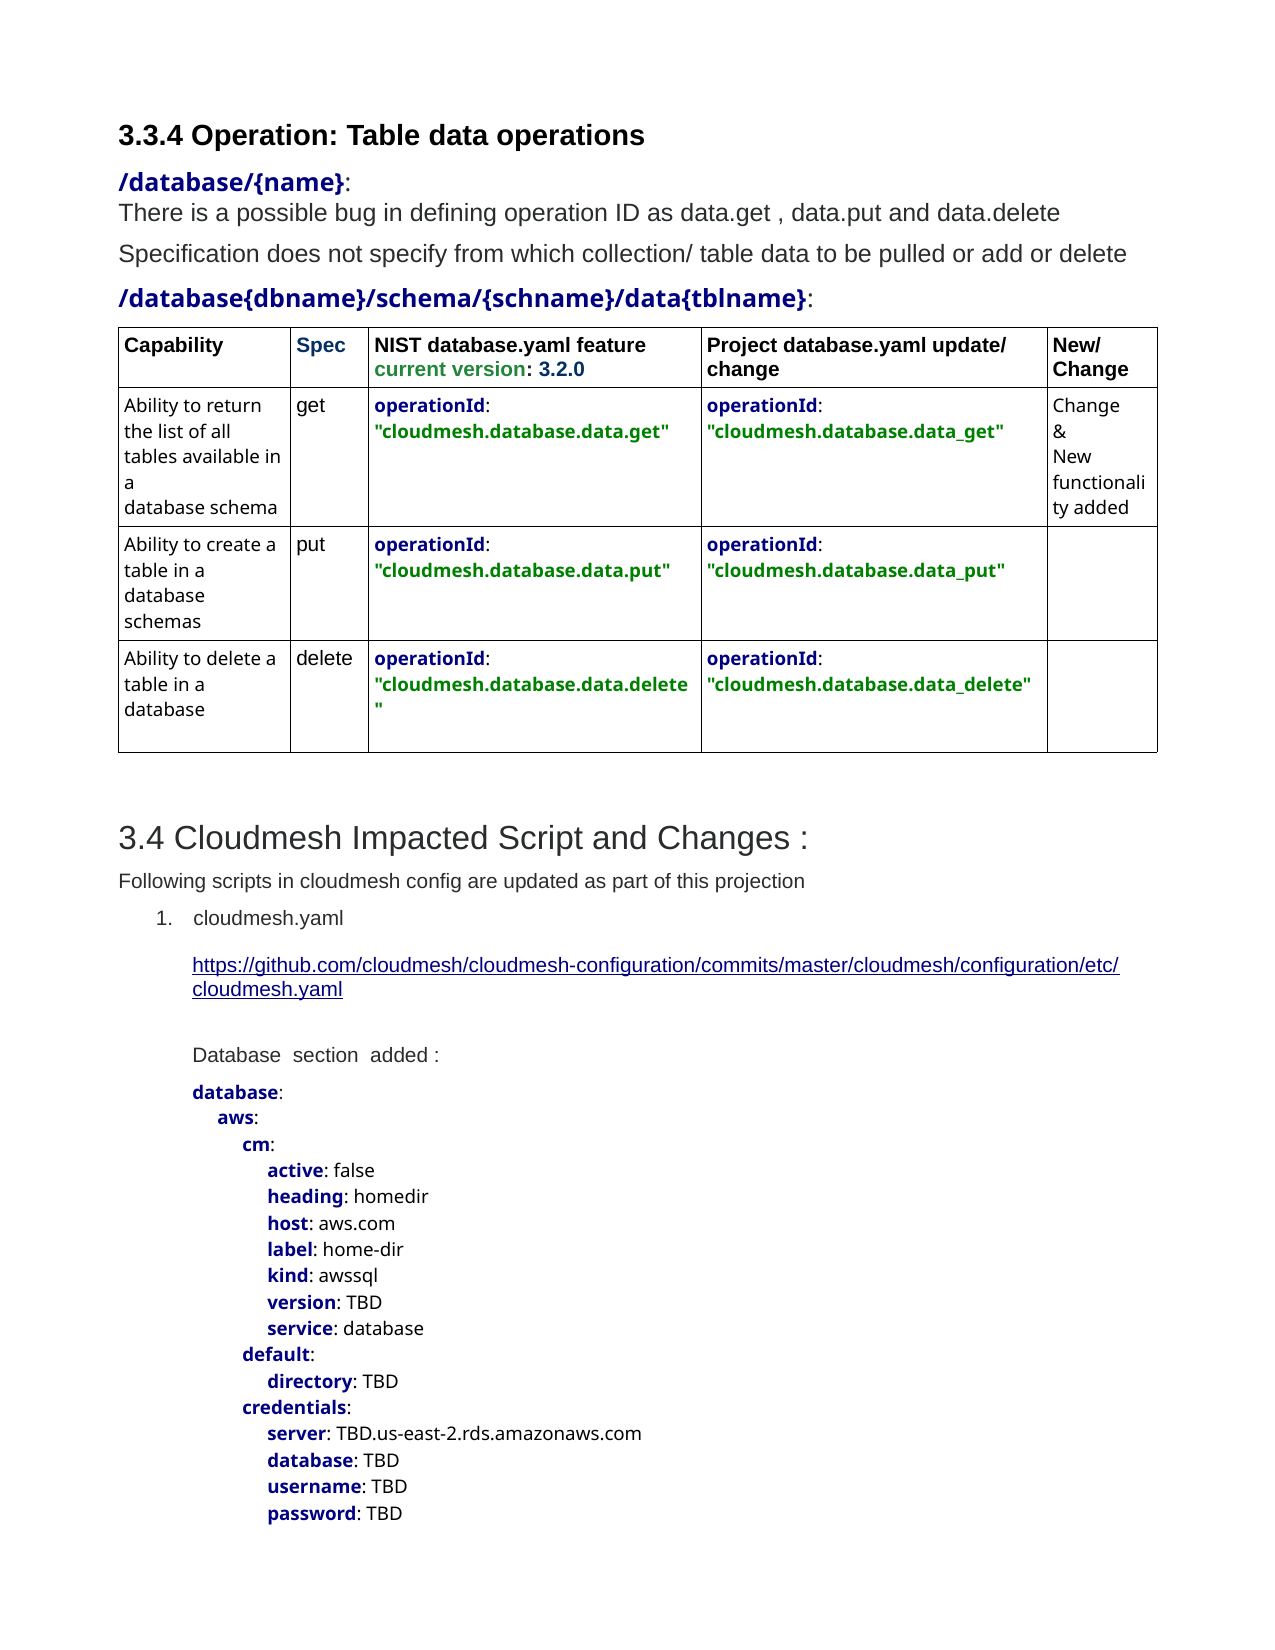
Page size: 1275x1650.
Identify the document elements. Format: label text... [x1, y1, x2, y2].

table_cell operationId: "cloudmesh.database.data_delete" [702, 641, 1047, 752]
table_cell operationId: "cloudmesh.database.data.get" [369, 388, 701, 526]
text kind: awssql [192, 1263, 1157, 1289]
text service: database [192, 1315, 1157, 1342]
table_cell Ability to return the list of all tables available in a database schema [119, 388, 290, 526]
text default: [192, 1342, 1157, 1368]
table_cell [1048, 527, 1157, 639]
subtitle 3.4 Cloudmesh Impacted Script and Changes : [118, 818, 1157, 856]
text database: TBD [192, 1447, 1157, 1473]
table_cell Change & New functionality added [1048, 388, 1157, 526]
table_cell operationId: "cloudmesh.database.data_put" [702, 527, 1047, 639]
table_header Project database.yaml update/ change [702, 328, 1047, 387]
text directory: TBD [192, 1368, 1157, 1394]
table_cell delete [291, 641, 368, 752]
list cloudmesh.yaml [156, 905, 1157, 929]
text version: TBD [192, 1289, 1157, 1315]
text /database/{name}: [118, 164, 1157, 198]
table_header New/ Change [1048, 328, 1157, 387]
table_cell get [291, 388, 368, 526]
text active: false [192, 1157, 1157, 1183]
list https://github.com/cloudmesh/cloudmesh-configuration/commits/master/cloudmesh/configuration/etc/cloudmesh.yaml [192, 953, 1157, 1001]
text /database{dbname}/schema/{schname}/data{tblname}: [118, 281, 1157, 315]
text host: aws.com [192, 1210, 1157, 1236]
text username: TBD [192, 1473, 1157, 1500]
text credentials: [192, 1394, 1157, 1421]
subtitle 3.3.4 Operation: Table data operations [118, 118, 1157, 152]
text cm: [192, 1131, 1157, 1157]
text Specification does not specify from which collection/ table data to be pulled or add or delete [118, 239, 1157, 268]
text Database section added : [118, 1042, 1157, 1066]
text There is a possible bug in defining operation ID as data.get , data.put and data.delete [118, 198, 1157, 227]
table_cell Ability to create a table in a database schemas [119, 527, 290, 639]
table_cell operationId: "cloudmesh.database.data.delete" [369, 641, 701, 752]
table_header NIST database.yaml feature current version: 3.2.0 [369, 328, 701, 387]
table_cell [1048, 641, 1157, 752]
text heading: homedir [192, 1183, 1157, 1210]
table_header Spec [291, 328, 368, 387]
table_cell operationId: "cloudmesh.database.data_get" [702, 388, 1047, 526]
table_cell operationId: "cloudmesh.database.data.put" [369, 527, 701, 639]
text label: home-dir [192, 1236, 1157, 1263]
text Following scripts in cloudmesh config are updated as part of this projection [118, 869, 1157, 893]
text database: [118, 1079, 1157, 1104]
table_cell Ability to delete a table in a database [119, 641, 290, 752]
text aws: [192, 1104, 1157, 1131]
table_cell put [291, 527, 368, 639]
table_header Capability [119, 328, 290, 387]
text password: TBD [192, 1500, 1157, 1526]
text server: TBD.us-east-2.rds.amazonaws.com [192, 1421, 1157, 1447]
